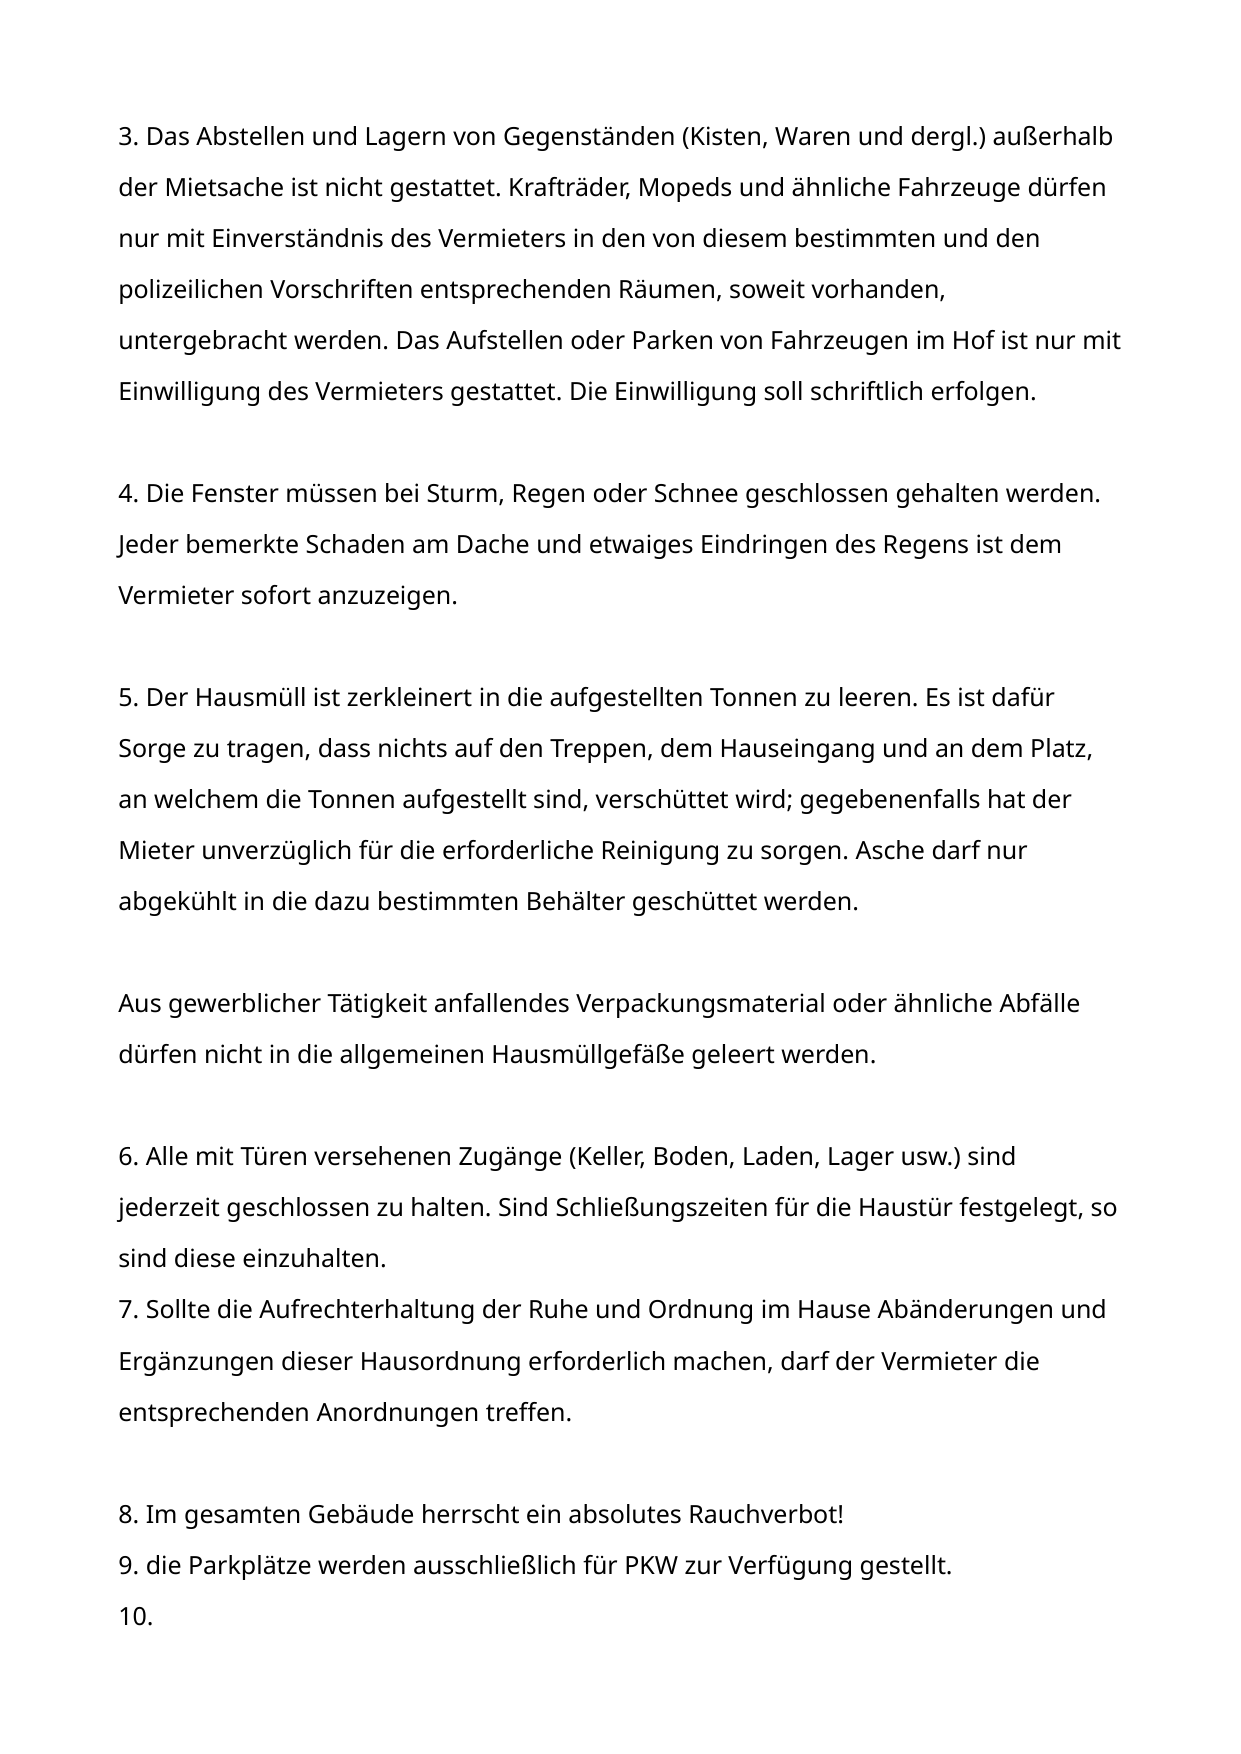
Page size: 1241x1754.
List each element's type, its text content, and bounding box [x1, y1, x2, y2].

text 8. Im gesamten Gebäude herrscht ein absolutes Rauchverbot! [118, 1496, 1122, 1530]
text 4. Die Fenster müssen bei Sturm, Regen oder Schnee geschlossen gehalten werden. Jeder bemerkte Schaden am Dache und etwaiges Eindringen des Regens ist dem Vermieter sofort anzuzeigen. [118, 475, 1122, 612]
text 9. die Parkplätze werden ausschließlich für PKW zur Verfügung gestellt. [118, 1547, 1122, 1581]
text 10. [118, 1598, 1122, 1632]
text 5. Der Hausmüll ist zerkleinert in die aufgestellten Tonnen zu leeren. Es ist dafür Sorge zu tragen, dass nichts auf den Treppen, dem Hauseingang und an dem Platz, an welchem die Tonnen aufgestellt sind, verschüttet wird; gegebenenfalls hat der Mieter unverzüglich für die erforderliche Reinigung zu sorgen. Asche darf nur abgekühlt in die dazu bestimmten Behälter geschüttet werden. [118, 679, 1122, 918]
text 7. Sollte die Aufrechterhaltung der Ruhe und Ordnung im Hause Abänderungen und Ergänzungen dieser Hausordnung erforderlich machen, darf der Vermieter die entsprechenden Anordnungen treffen. [118, 1292, 1122, 1428]
text 3. Das Abstellen und Lagern von Gegenständen (Kisten, Waren und dergl.) außerhalb der Mietsache ist nicht gestattet. Krafträder, Mopeds und ähnliche Fahrzeuge dürfen nur mit Einverständnis des Vermieters in den von diesem bestimmten und den polizeilichen Vorschriften entsprechenden Räumen, soweit vorhanden, untergebracht werden. Das Aufstellen oder Parken von Fahrzeugen im Hof ist nur mit Einwilligung des Vermieters gestattet. Die Einwilligung soll schriftlich erfolgen. [118, 118, 1122, 407]
text 6. Alle mit Türen versehenen Zugänge (Keller, Boden, Laden, Lager usw.) sind jederzeit geschlossen zu halten. Sind Schließungszeiten für die Haustür festgelegt, so sind diese einzuhalten. [118, 1139, 1122, 1275]
text Aus gewerblicher Tätigkeit anfallendes Verpackungsmaterial oder ähnliche Abfälle dürfen nicht in die allgemeinen Hausmüllgefäße geleert werden. [118, 986, 1122, 1071]
